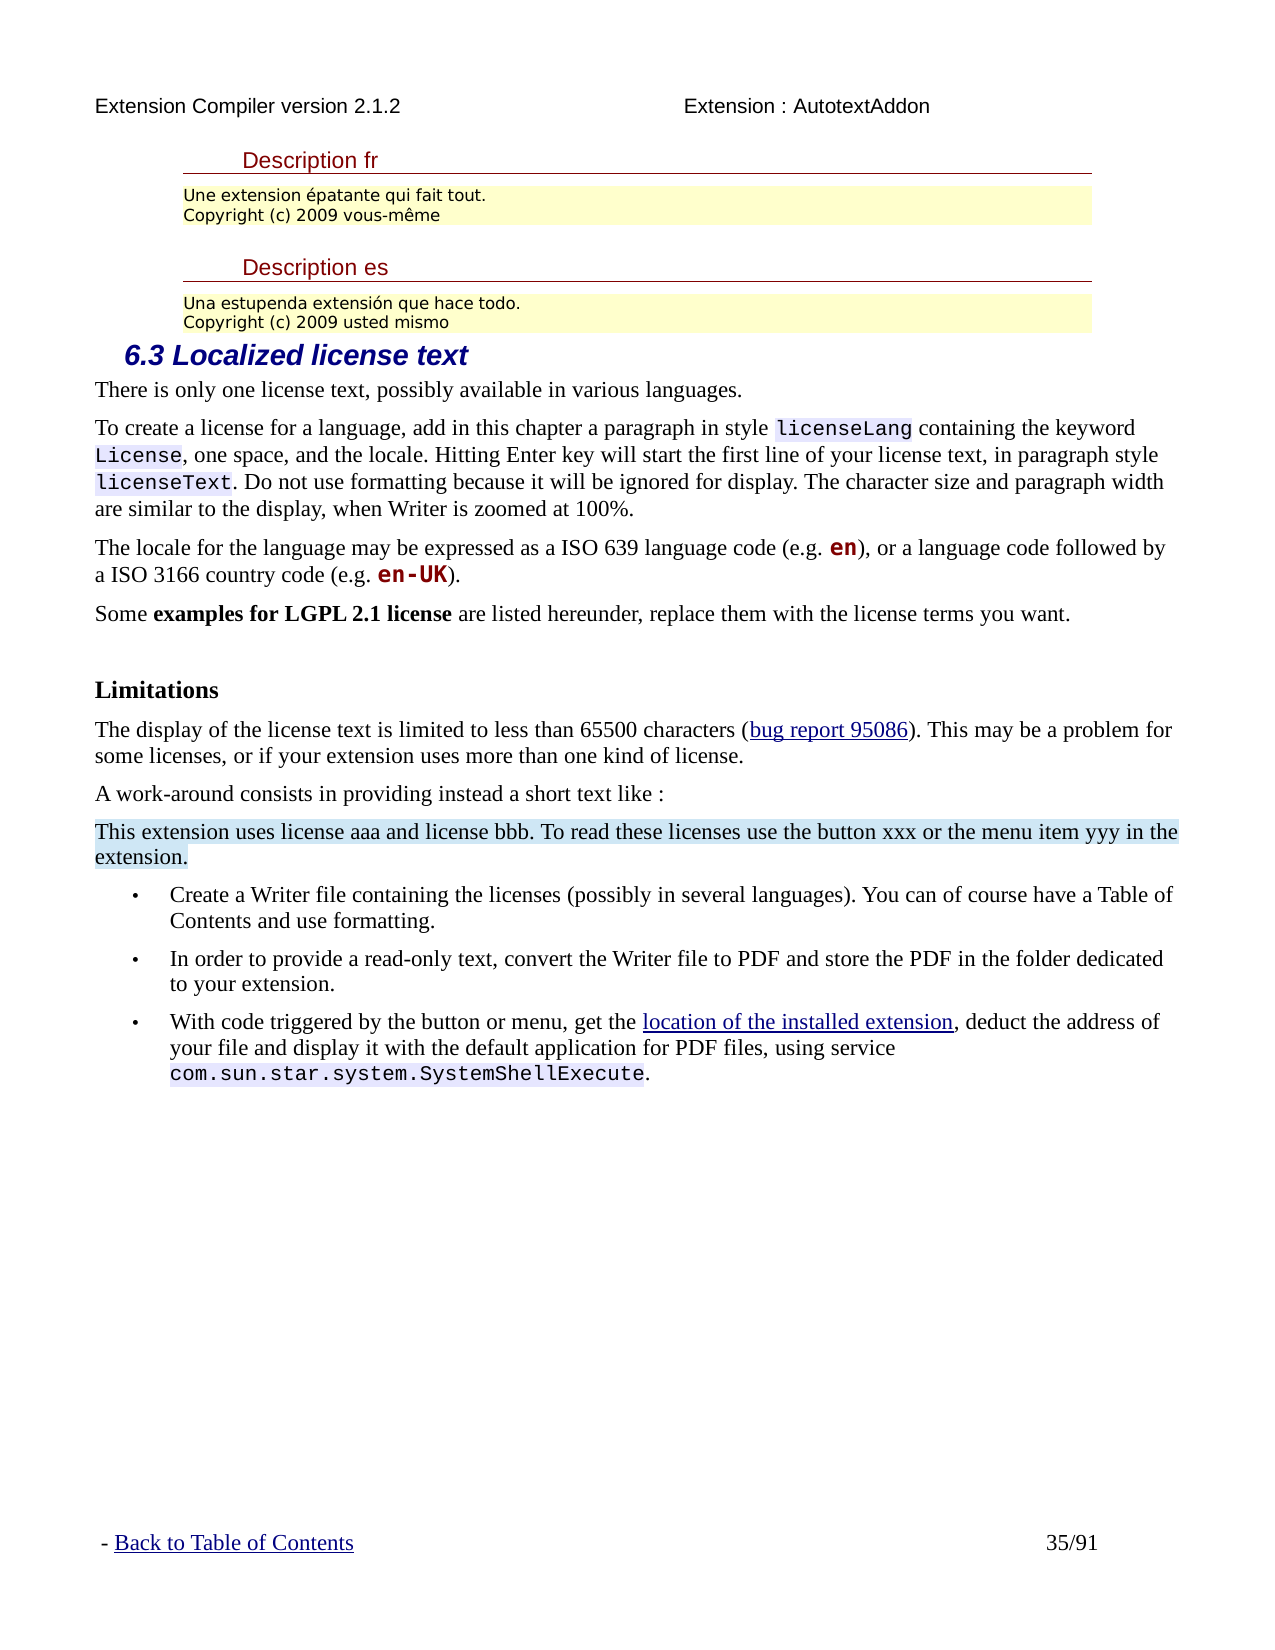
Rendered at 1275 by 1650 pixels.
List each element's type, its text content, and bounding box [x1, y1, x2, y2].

list With code triggered by the button or menu, get the location of the installed extension, deduct the address of your file and display it with the default application for PDF files, using service com.sun.star.system.SystemShellExecute. [132, 1009, 1181, 1087]
text This extension uses license aaa and license bbb. To read these licenses use the button xxx or the menu item yyy in the extension. [94, 818, 1181, 869]
text Une extension épatante qui fait tout. [183, 186, 1092, 206]
text Copyright (c) 2009 usted mismo [183, 313, 1092, 333]
text Limitations [94, 676, 1181, 704]
text Description es [183, 255, 1092, 281]
text There is only one license text, possibly available in various languages. [94, 377, 1181, 402]
subtitle Localized license text [124, 338, 1181, 371]
text A work-around consists in providing instead a short text like : [94, 781, 1181, 806]
text Description fr [183, 147, 1092, 173]
text To create a license for a language, add in this chapter a paragraph in style licenseLang containing the keyword License, one space, and the locale. Hitting Enter key will start the first line of your license text, in paragraph style licenseText. Do not use formatting because it will be ignored for display. The character size and paragraph width are similar to the display, when Writer is zoomed at 100%. [94, 415, 1181, 521]
text The locale for the language may be expressed as a ISO 639 language code (e.g. en), or a language code followed by a ISO 3166 country code (e.g. en-UK). [94, 534, 1181, 588]
text Una estupenda extensión que hace todo. [183, 294, 1092, 313]
text Copyright (c) 2009 vous-même [183, 206, 1092, 225]
list Create a Writer file containing the licenses (possibly in several languages). You can of course have a Table of Contents and use formatting. [132, 882, 1181, 933]
list In order to provide a read-only text, convert the Writer file to PDF and store the PDF in the folder dedicated to your extension. [132, 946, 1181, 997]
text Some examples for LGPL 2.1 license are listed hereunder, replace them with the license terms you want. [94, 600, 1181, 626]
text The display of the license text is limited to less than 65500 characters (bug report 95086). This may be a problem for some licenses, or if your extension uses more than one kind of license. [94, 717, 1181, 768]
